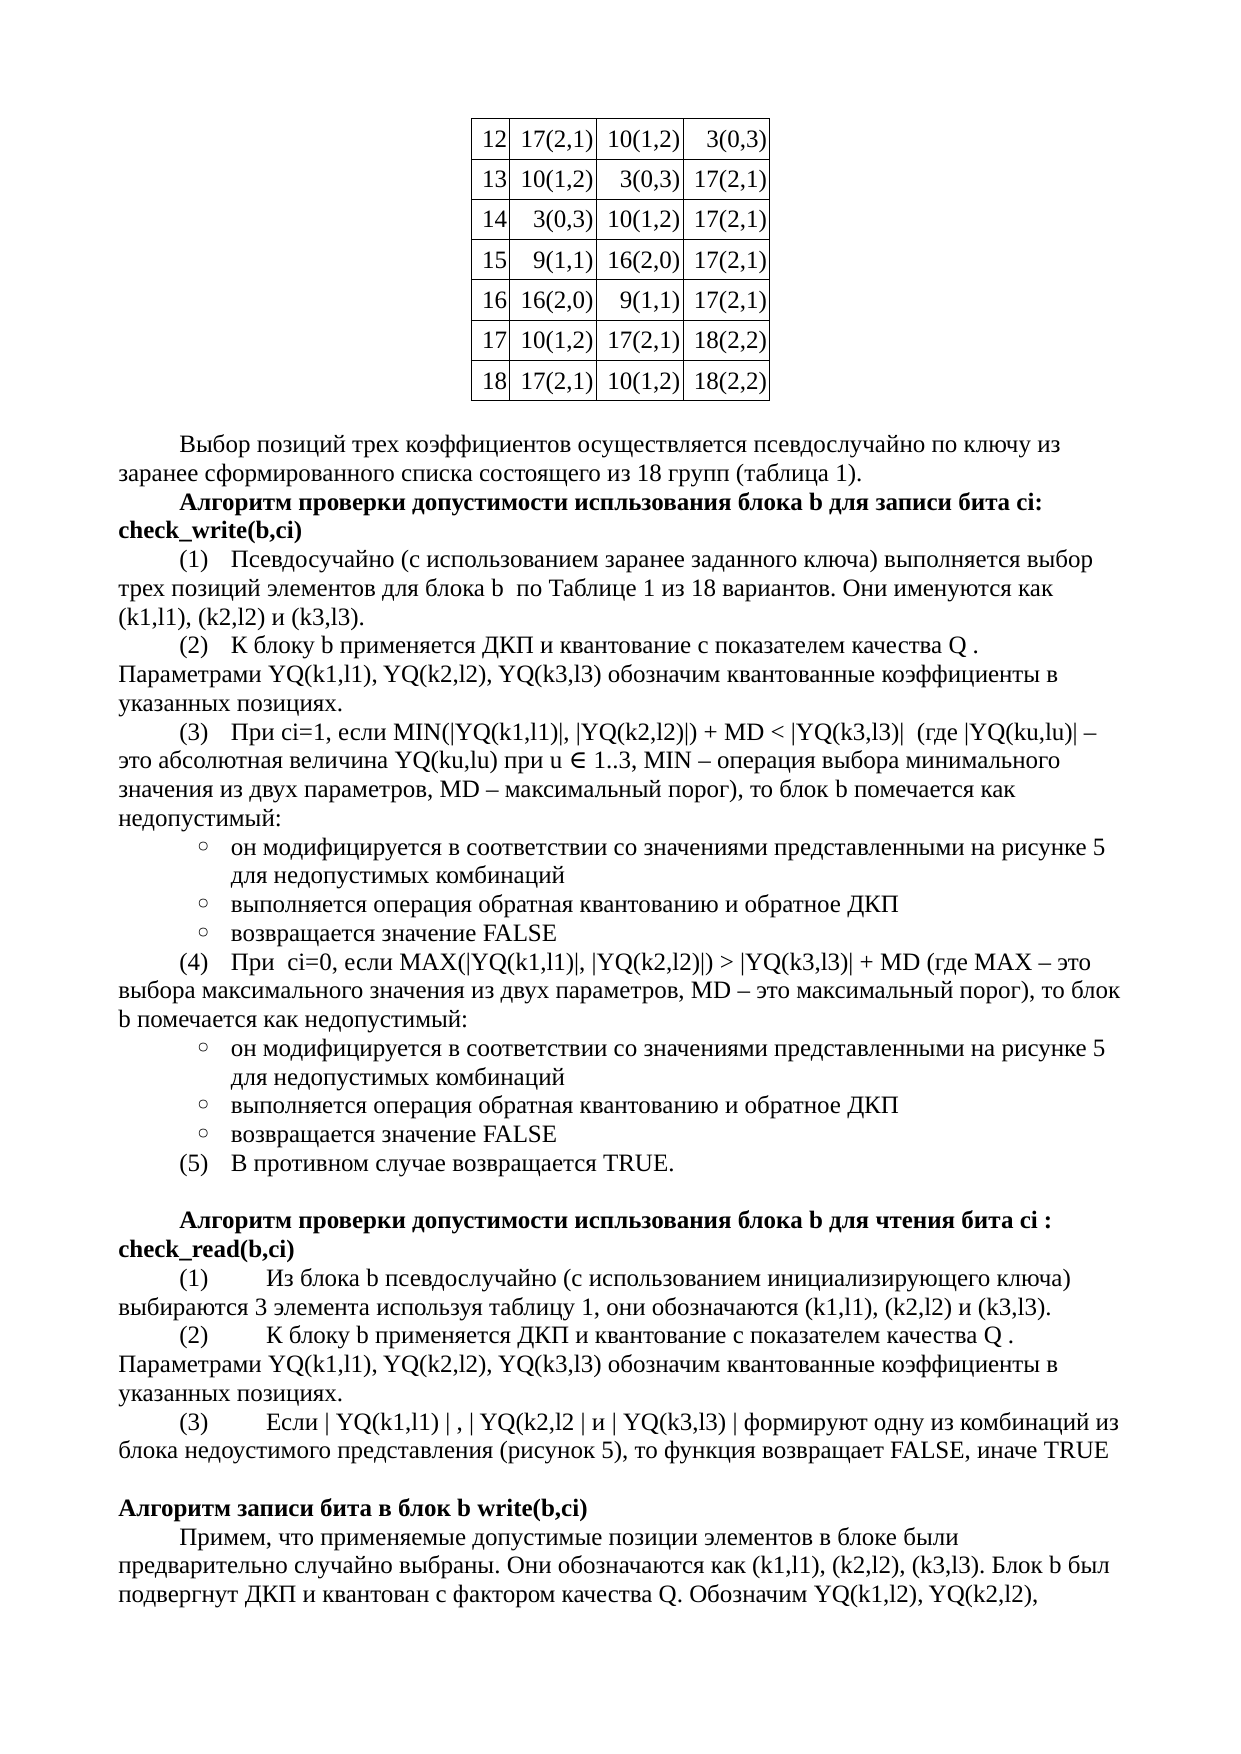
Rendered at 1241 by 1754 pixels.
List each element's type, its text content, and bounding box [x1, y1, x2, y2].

table_cell 10(1,2) [597, 119, 683, 158]
table_cell 10(1,2) [510, 321, 596, 360]
table_cell 13 [472, 160, 509, 199]
table_cell 17(2,1) [597, 321, 683, 360]
table_cell 10(1,2) [597, 200, 683, 239]
table_cell 17(2,1) [684, 240, 769, 279]
text Выбор позиций трех коэффициентов осуществляется псевдослучайно по ключу из заранее сформированного списка состоящего из 18 групп (таблица 1). [118, 429, 1122, 487]
table_cell 17(2,1) [684, 280, 769, 320]
list Если | YQ(k1,l1) | , | YQ(k2,l2 | и | YQ(k3,l3) | формируют одну из комбинаций из блока недоустимого представления (рисунок 5), то функция возвращает FALSE, иначе TRUE [118, 1407, 1122, 1464]
list он модифицируется в соответствии со значениями представленными на рисунке 5 для недопустимых комбинаций [193, 1033, 1122, 1090]
table_cell 17(2,1) [510, 361, 596, 400]
table_cell 17 [472, 321, 509, 360]
table_cell 18(2,2) [684, 321, 769, 360]
table_cell 18 [472, 361, 509, 400]
table_cell 9(1,1) [510, 240, 596, 279]
list Псевдосучайно (с использованием заранее заданного ключа) выполняется выбор трех позиций элементов для блока b по Таблице 1 из 18 вариантов. Они именуются как (k1,l1), (k2,l2) и (k3,l3). [118, 544, 1122, 630]
list При ci=1, если MIN(|YQ(k1,l1)|, |YQ(k2,l2)|) + MD < |YQ(k3,l3)| (где |YQ(ku,lu)| – это абсолютная величина YQ(ku,lu) при u ∈ 1..3, MIN – операция выбора минимального значения из двух параметров, MD – максимальный порог), то блок b помечается как недопустимый: [118, 717, 1122, 832]
list он модифицируется в соответствии со значениями представленными на рисунке 5 для недопустимых комбинаций [193, 832, 1122, 889]
table_cell 14 [472, 200, 509, 239]
list В противном случае возвращается TRUE. [118, 1148, 1122, 1177]
text Алгоритм проверки допустимости испльзования блока b для чтения бита ci : check_read(b,ci) [118, 1205, 1122, 1263]
table_cell 16(2,0) [510, 280, 596, 320]
table_cell 17(2,1) [510, 119, 596, 158]
table_cell 10(1,2) [597, 361, 683, 400]
table_cell 10(1,2) [510, 160, 596, 199]
list выполняется операция обратная квантованию и обратное ДКП [193, 889, 1122, 918]
table_cell 18(2,2) [684, 361, 769, 400]
list возвращается значение FALSE [193, 918, 1122, 947]
text Алгоритм записи бита в блок b write(b,ci) [118, 1493, 1122, 1522]
list возвращается значение FALSE [193, 1119, 1122, 1148]
table_cell 3(0,3) [684, 119, 769, 158]
table_cell 17(2,1) [684, 200, 769, 239]
table_cell 9(1,1) [597, 280, 683, 320]
table_cell 17(2,1) [684, 160, 769, 199]
table_cell 15 [472, 240, 509, 279]
list К блоку b применяется ДКП и квантование с показателем качества Q . Параметрами YQ(k1,l1), YQ(k2,l2), YQ(k3,l3) обозначим квантованные коэффициенты в указанных позициях. [118, 1320, 1122, 1407]
table_cell 16(2,0) [597, 240, 683, 279]
text Алгоритм проверки допустимости испльзования блока b для записи бита ci: check_write(b,ci) [118, 487, 1122, 544]
list Из блока b псевдослучайно (с использованием инициализирующего ключа) выбираются 3 элемента используя таблицу 1, они обозначаются (k1,l1), (k2,l2) и (k3,l3). [118, 1263, 1122, 1320]
table_cell 3(0,3) [510, 200, 596, 239]
list К блоку b применяется ДКП и квантование с показателем качества Q . Параметрами YQ(k1,l1), YQ(k2,l2), YQ(k3,l3) обозначим квантованные коэффициенты в указанных позициях. [118, 630, 1122, 717]
table_cell 12 [472, 119, 509, 158]
list выполняется операция обратная квантованию и обратное ДКП [193, 1090, 1122, 1119]
table_cell 16 [472, 280, 509, 320]
list При ci=0, если MAX(|YQ(k1,l1)|, |YQ(k2,l2)|) > |YQ(k3,l3)| + MD (где MAX – это выбора максимального значения из двух параметров, MD – это максимальный порог), то блок b помечается как недопустимый: [118, 947, 1122, 1033]
table_cell 3(0,3) [597, 160, 683, 199]
text Примем, что применяемые допустимые позиции элементов в блоке были предварительно случайно выбраны. Они обозначаются как (k1,l1), (k2,l2), (k3,l3). Блок b был подвергнут ДКП и квантован с фактором качества Q. Обозначим YQ(k1,l2), YQ(k2,l2), [118, 1522, 1122, 1608]
